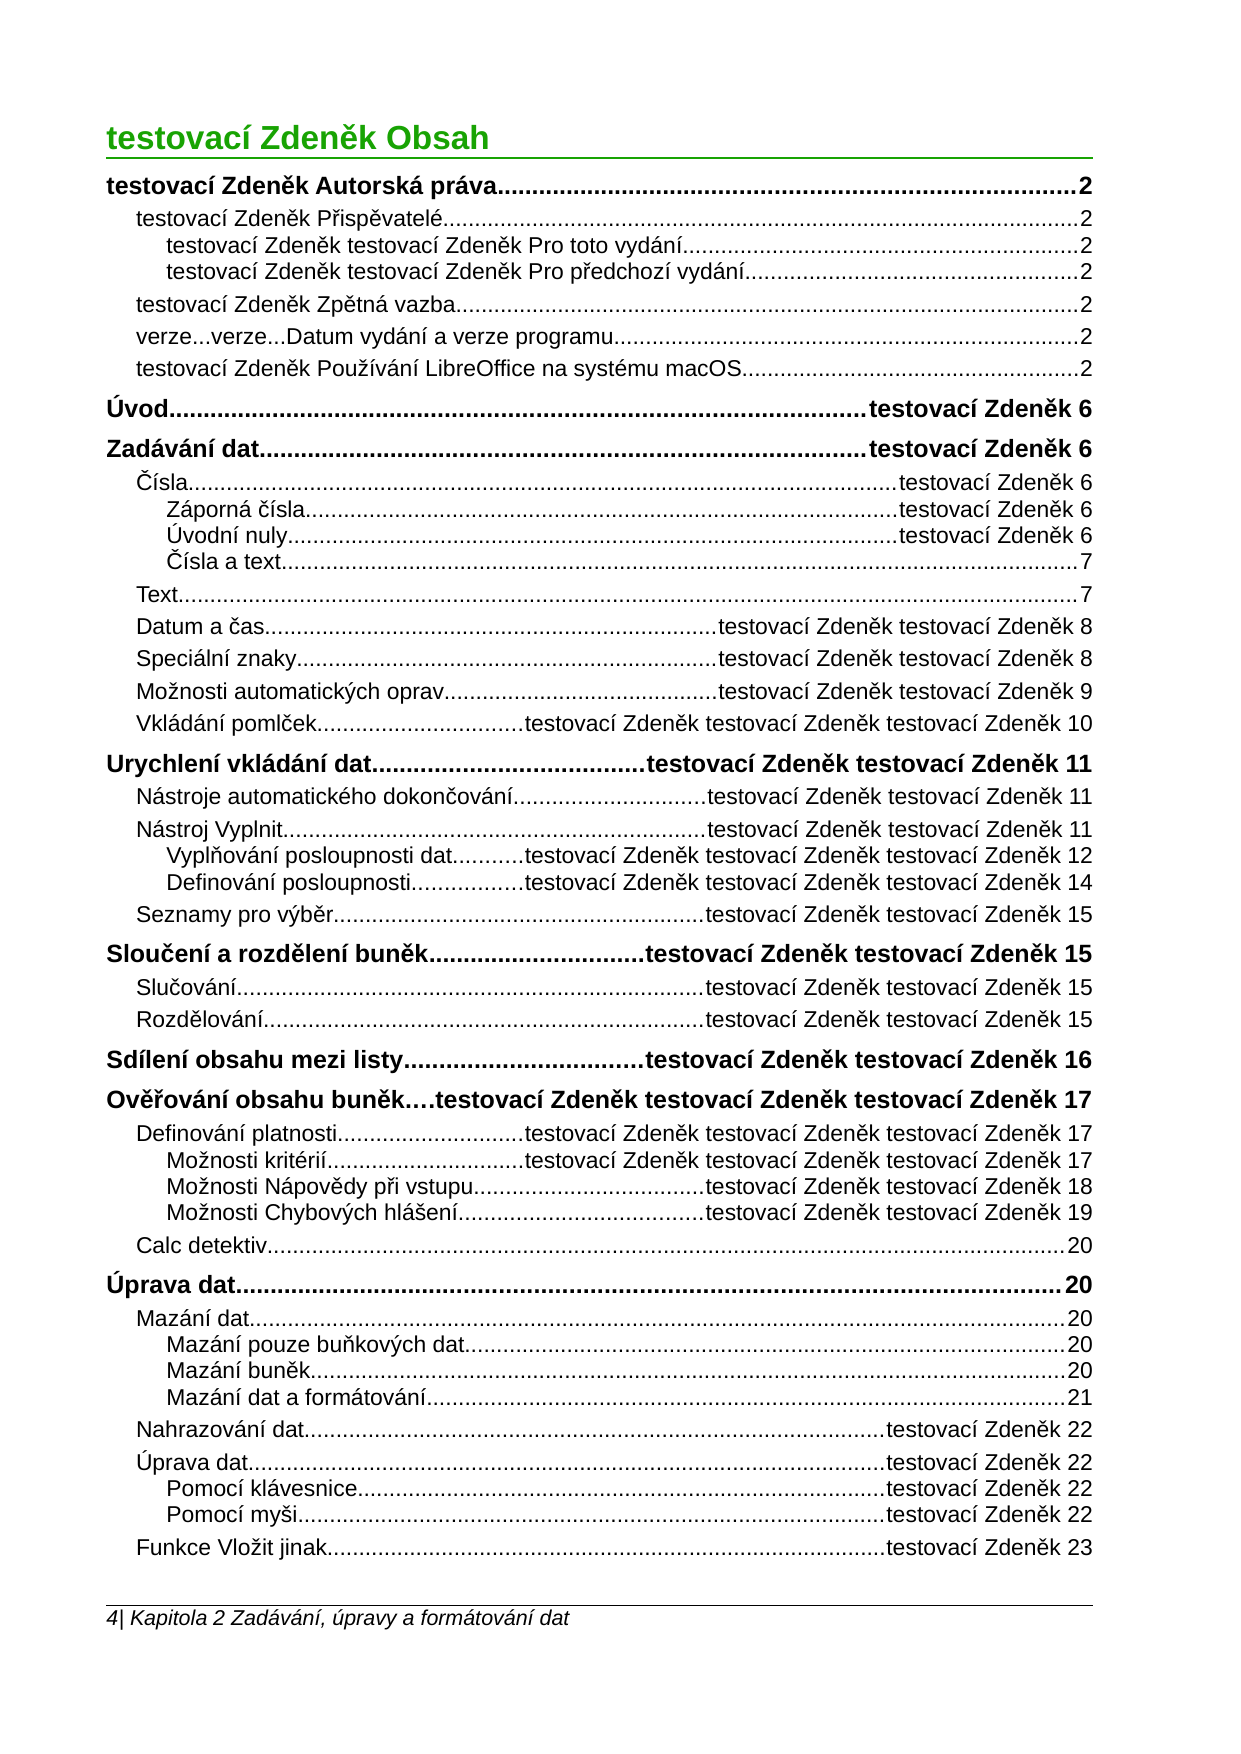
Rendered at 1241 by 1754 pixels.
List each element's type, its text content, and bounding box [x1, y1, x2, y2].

text Zadávání dat testovací Zdeněk 6 [106, 434, 1093, 463]
text Nástroje automatického dokončování testovací Zdeněk testovací Zdeněk 11 [136, 783, 1093, 810]
text Definování platnosti testovací Zdeněk testovací Zdeněk testovací Zdeněk 17 [136, 1120, 1093, 1147]
text testovací Zdeněk Autorská práva 2 [106, 171, 1093, 199]
text Úprava dat testovací Zdeněk 22 [136, 1449, 1093, 1475]
text testovací Zdeněk Zpětná vazba 2 [136, 291, 1093, 317]
text testovací Zdeněk Používání LibreOffice na systému macOS 2 [136, 355, 1093, 382]
text Čísla a text 7 [166, 548, 1093, 574]
text verze...verze...Datum vydání a verze programu 2 [136, 323, 1093, 349]
text Funkce Vložit jinak testovací Zdeněk 23 [136, 1534, 1093, 1560]
text Ověřování obsahu buněk testovací Zdeněk testovací Zdeněk testovací Zdeněk 17 [106, 1085, 1093, 1114]
text testovací Zdeněk testovací Zdeněk Pro předchozí vydání 2 [166, 258, 1093, 284]
text Mazání buněk 20 [166, 1357, 1093, 1384]
text testovací Zdeněk testovací Zdeněk Pro toto vydání 2 [166, 232, 1093, 258]
text Pomocí myši testovací Zdeněk 22 [166, 1501, 1093, 1528]
text Mazání dat a formátování 21 [166, 1384, 1093, 1410]
text Speciální znaky testovací Zdeněk testovací Zdeněk 8 [136, 645, 1093, 672]
text Urychlení vkládání dat testovací Zdeněk testovací Zdeněk 11 [106, 748, 1093, 777]
text Seznamy pro výběr testovací Zdeněk testovací Zdeněk 15 [136, 901, 1093, 927]
text Sdílení obsahu mezi listy testovací Zdeněk testovací Zdeněk 16 [106, 1045, 1093, 1073]
text Pomocí klávesnice testovací Zdeněk 22 [166, 1475, 1093, 1501]
text Rozdělování testovací Zdeněk testovací Zdeněk 15 [136, 1006, 1093, 1033]
subtitle testovací Zdeněk Obsah [106, 118, 1093, 157]
text Calc detektiv 20 [136, 1232, 1093, 1258]
text Nástroj Vyplnit testovací Zdeněk testovací Zdeněk 11 [136, 816, 1093, 842]
text Sloučení a rozdělení buněk testovací Zdeněk testovací Zdeněk 15 [106, 939, 1093, 968]
text Mazání pouze buňkových dat 20 [166, 1331, 1093, 1357]
text testovací Zdeněk Přispěvatelé 2 [136, 205, 1093, 232]
text Možnosti Chybových hlášení testovací Zdeněk testovací Zdeněk 19 [166, 1199, 1093, 1226]
text Úvod testovací Zdeněk 6 [106, 394, 1093, 422]
text Mazání dat 20 [136, 1305, 1093, 1331]
text Záporná čísla testovací Zdeněk 6 [166, 496, 1093, 522]
text Čísla testovací Zdeněk 6 [136, 469, 1093, 496]
text Vkládání pomlček testovací Zdeněk testovací Zdeněk testovací Zdeněk 10 [136, 710, 1093, 737]
text Úprava dat 20 [106, 1270, 1093, 1299]
text Možnosti automatických oprav testovací Zdeněk testovací Zdeněk 9 [136, 678, 1093, 704]
text Definování posloupnosti testovací Zdeněk testovací Zdeněk testovací Zdeněk 14 [166, 868, 1093, 895]
text Úvodní nuly testovací Zdeněk 6 [166, 522, 1093, 548]
text Vyplňování posloupnosti dat testovací Zdeněk testovací Zdeněk testovací Zdeněk 12 [166, 842, 1093, 868]
text Možnosti Nápovědy při vstupu testovací Zdeněk testovací Zdeněk 18 [166, 1173, 1093, 1199]
text Datum a čas testovací Zdeněk testovací Zdeněk 8 [136, 613, 1093, 639]
text Text 7 [136, 581, 1093, 607]
text Možnosti kritérií testovací Zdeněk testovací Zdeněk testovací Zdeněk 17 [166, 1147, 1093, 1173]
text Nahrazování dat testovací Zdeněk 22 [136, 1416, 1093, 1443]
text Slučování testovací Zdeněk testovací Zdeněk 15 [136, 974, 1093, 1000]
